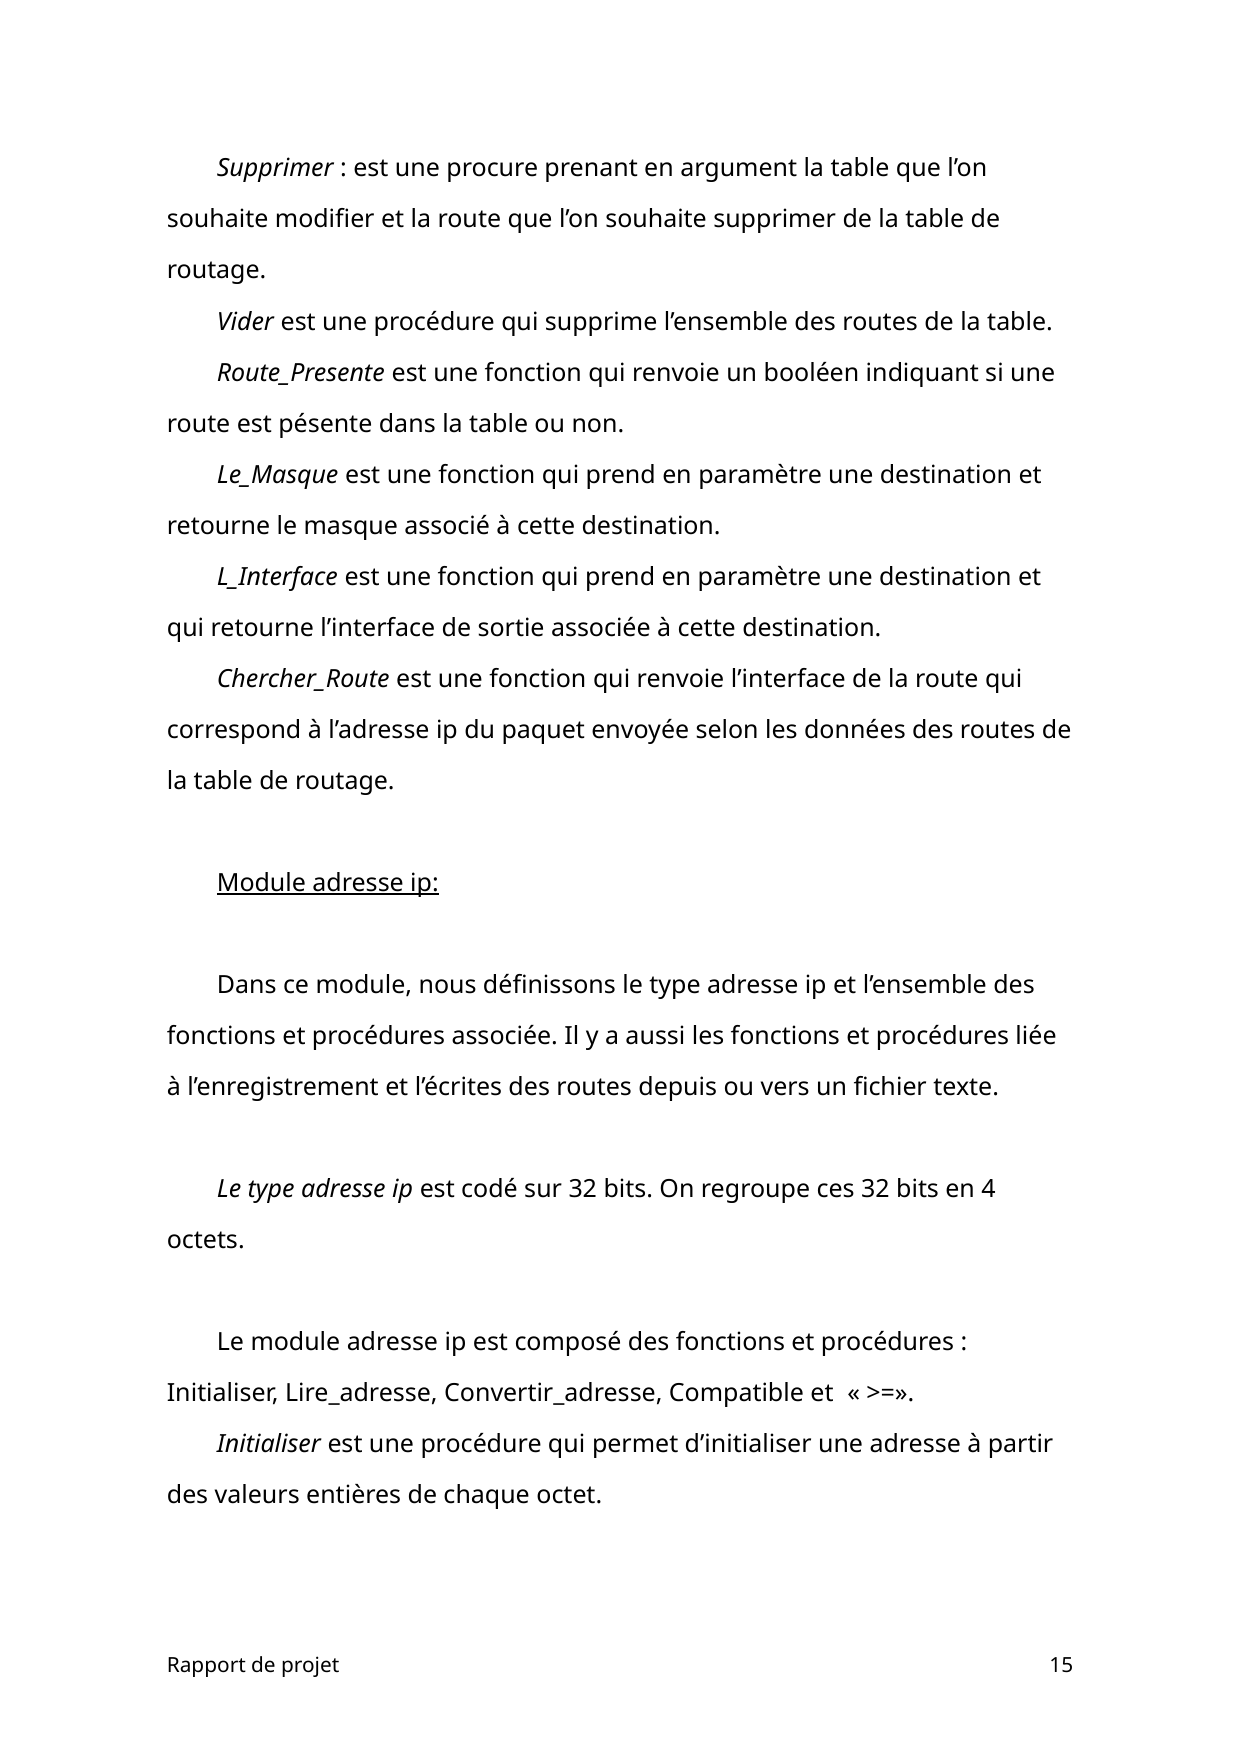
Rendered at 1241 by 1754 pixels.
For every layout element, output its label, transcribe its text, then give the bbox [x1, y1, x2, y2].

text Dans ce module, nous définissons le type adresse ip et l’ensemble des fonctions et procédures associée. Il y a aussi les fonctions et procédures liée à l’enregistrement et l’écrites des routes depuis ou vers un fichier texte. [167, 967, 1073, 1103]
text Chercher_Route est une fonction qui renvoie l’interface de la route qui correspond à l’adresse ip du paquet envoyée selon les données des routes de la table de routage. [167, 660, 1073, 797]
text Le module adresse ip est composé des fonctions et procédures : Initialiser, Lire_adresse, Convertir_adresse, Compatible et « >=». [167, 1324, 1073, 1409]
text Initialiser est une procédure qui permet d’initialiser une adresse à partir des valeurs entières de chaque octet. [167, 1426, 1073, 1511]
text Le_Masque est une fonction qui prend en paramètre une destination et retourne le masque associé à cette destination. [167, 456, 1073, 541]
text Le type adresse ip est codé sur 32 bits. On regroupe ces 32 bits en 4 octets. [167, 1171, 1073, 1256]
text L_Interface est une fonction qui prend en paramètre une destination et qui retourne l’interface de sortie associée à cette destination. [167, 558, 1073, 643]
text Supprimer : est une procure prenant en argument la table que l’on souhaite modifier et la route que l’on souhaite supprimer de la table de routage. [167, 150, 1073, 286]
text Vider est une procédure qui supprime l’ensemble des routes de la table. [167, 303, 1073, 337]
text Route_Presente est une fonction qui renvoie un booléen indiquant si une route est pésente dans la table ou non. [167, 354, 1073, 439]
text Module adresse ip: [167, 864, 1073, 899]
